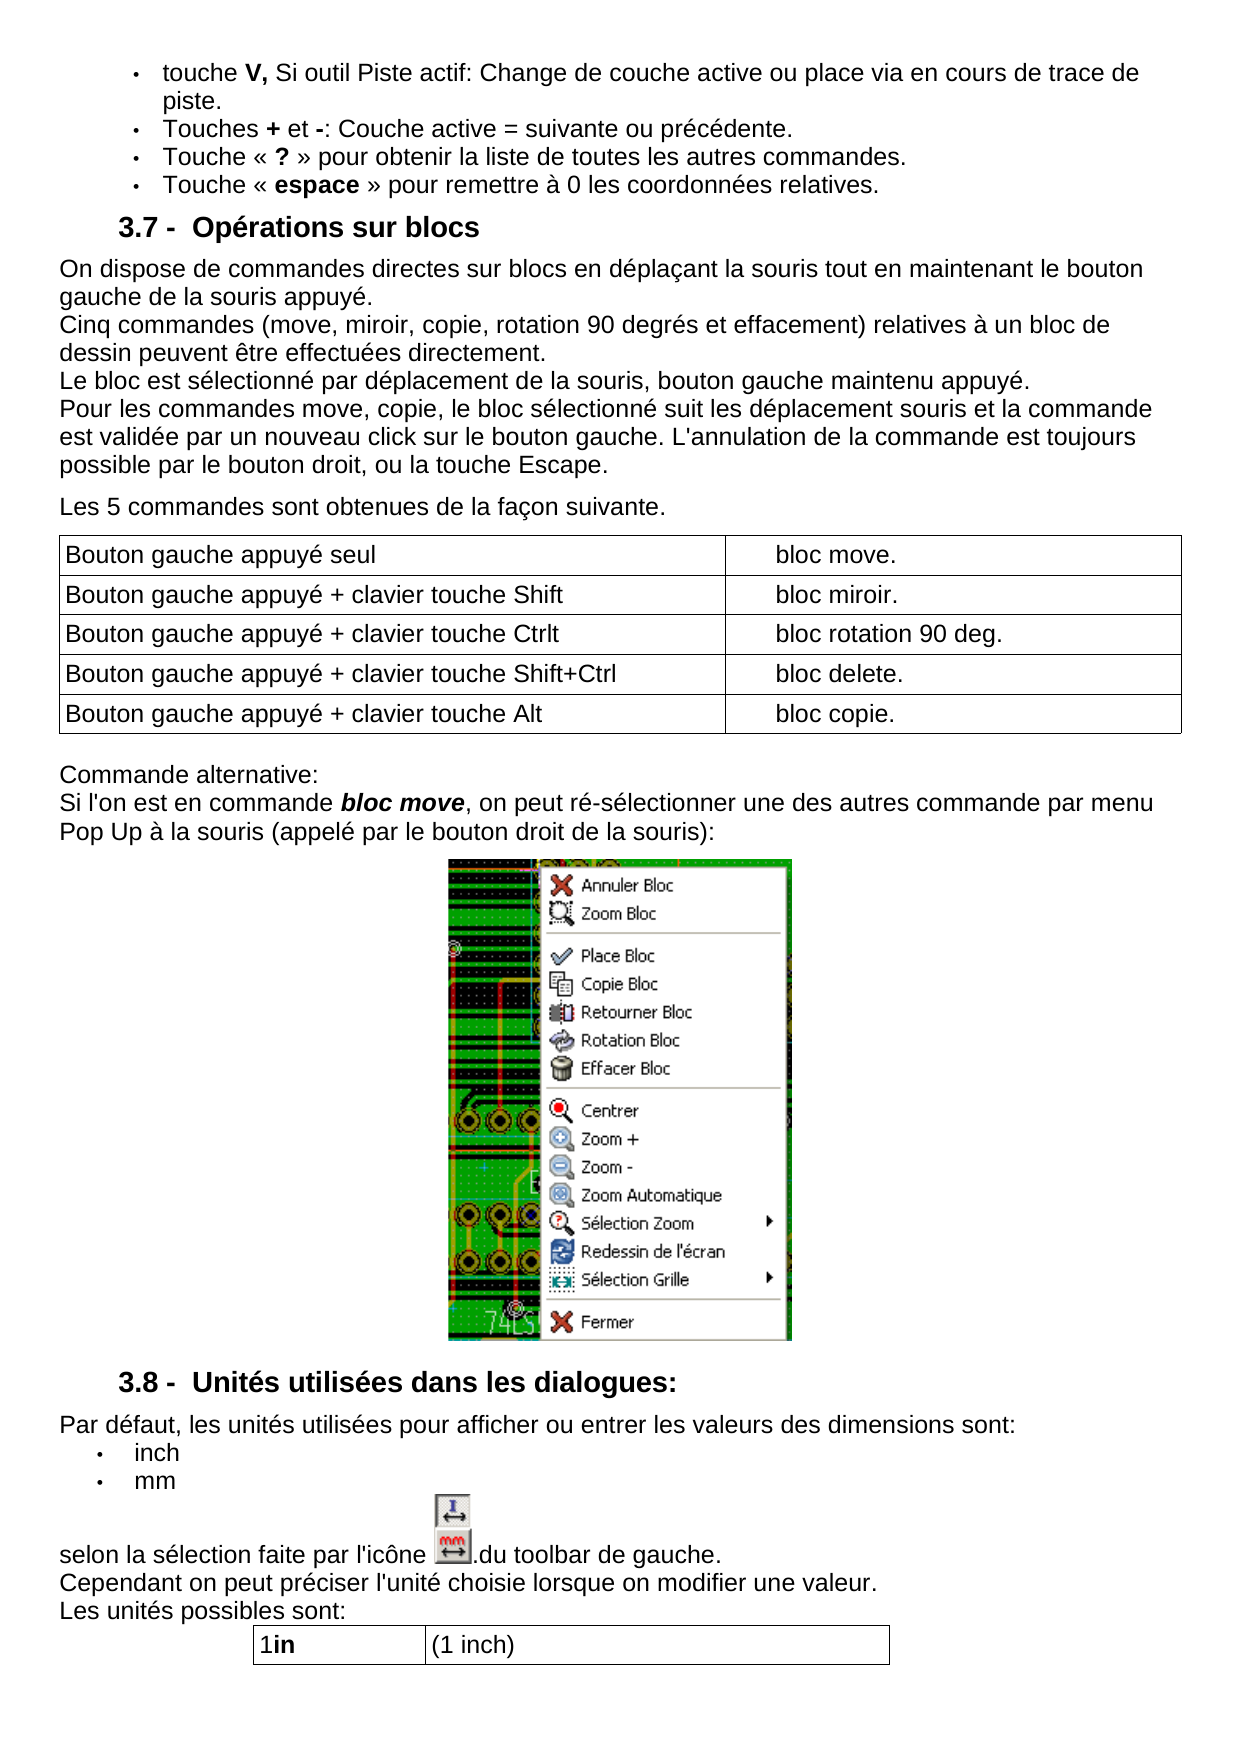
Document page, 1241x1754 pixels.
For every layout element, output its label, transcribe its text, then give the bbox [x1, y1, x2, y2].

table_header Bouton gauche appuyé seul [60, 536, 725, 575]
table_header 1in [254, 1626, 425, 1664]
table_header bloc move. [726, 536, 1181, 575]
text On dispose de commandes directes sur blocs en déplaçant la souris tout en maintenant le bouton gauche de la souris appuyé. [59, 255, 1181, 311]
text Le bloc est sélectionné par déplacement de la souris, bouton gauche maintenu appuyé. [59, 367, 1181, 395]
subtitle Opérations sur blocs [118, 211, 1181, 243]
table_cell Bouton gauche appuyé + clavier touche Ctrlt [60, 615, 725, 654]
list touche V, Si outil Piste actif: Change de couche active ou place via en cours de trace de piste. [133, 59, 1181, 115]
text Pour les commandes move, copie, le bloc sélectionné suit les déplacement souris et la commande est validée par un nouveau click sur le bouton gauche. L'annulation de la commande est toujours possible par le bouton droit, ou la touche Escape. [59, 395, 1181, 479]
table_cell Bouton gauche appuyé + clavier touche Alt [60, 695, 725, 733]
table_cell bloc delete. [726, 655, 1181, 694]
text Les unités possibles sont: [59, 1597, 1181, 1625]
text Par défaut, les unités utilisées pour afficher ou entrer les valeurs des dimensions sont: [59, 1411, 1181, 1439]
text selon la sélection faite par l'icône .du toolbar de gauche. [59, 1495, 1181, 1569]
list Touche « espace » pour remettre à 0 les coordonnées relatives. [133, 171, 1181, 199]
table_cell bloc copie. [726, 695, 1181, 733]
subtitle Unités utilisées dans les dialogues: [118, 1366, 1181, 1399]
table_cell bloc rotation 90 deg. [726, 615, 1181, 654]
text Les 5 commandes sont obtenues de la façon suivante. [59, 493, 1181, 521]
text Si l'on est en commande bloc move, on peut ré-sélectionner une des autres commande par menu Pop Up à la souris (appelé par le bouton droit de la souris): [59, 789, 1181, 845]
text Cependant on peut préciser l'unité choisie lorsque on modifier une valeur. [59, 1569, 1181, 1597]
table_cell Bouton gauche appuyé + clavier touche Shift [60, 576, 725, 614]
list mm [97, 1467, 1181, 1495]
table_cell Bouton gauche appuyé + clavier touche Shift+Ctrl [60, 655, 725, 694]
table_header (1 inch) [426, 1626, 889, 1664]
list Touches + et -: Couche active = suivante ou précédente. [133, 115, 1181, 143]
list inch [97, 1439, 1181, 1467]
picture [434, 1494, 472, 1564]
text Cinq commandes (move, miroir, copie, rotation 90 degrés et effacement) relatives à un bloc de dessin peuvent être effectuées directement. [59, 311, 1181, 367]
text Commande alternative: [59, 761, 1181, 789]
picture [448, 859, 792, 1341]
table_cell bloc miroir. [726, 576, 1181, 614]
list Touche « ? » pour obtenir la liste de toutes les autres commandes. [133, 143, 1181, 171]
